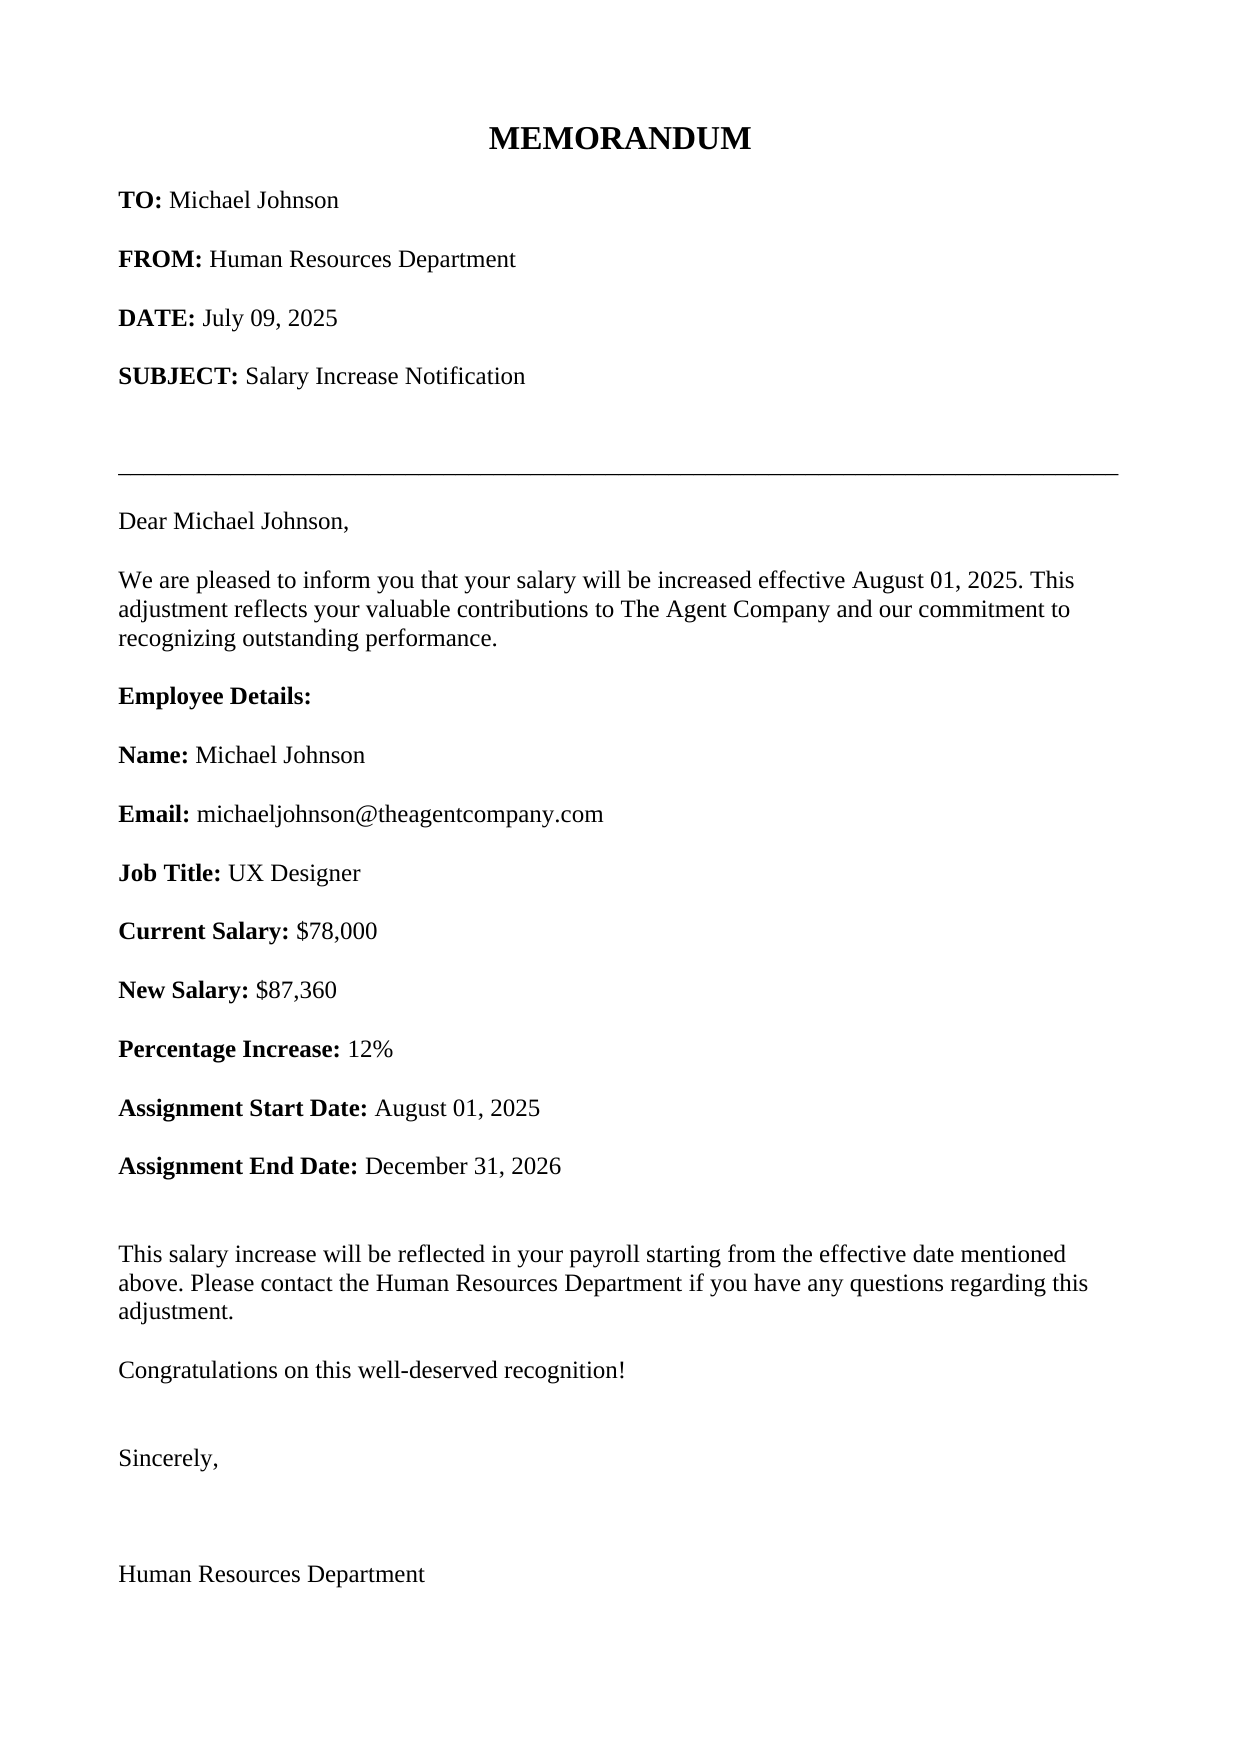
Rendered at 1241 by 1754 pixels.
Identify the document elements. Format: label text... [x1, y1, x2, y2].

text SUBJECT: Salary Increase Notification [118, 361, 1122, 390]
text Congratulations on this well-deserved recognition! [118, 1355, 1122, 1384]
text Sincerely, [118, 1443, 1122, 1471]
text Employee Details: [118, 681, 1122, 710]
text Dear Michael Johnson, [118, 506, 1122, 535]
text DATE: July 09, 2025 [118, 303, 1122, 331]
text Human Resources Department [118, 1559, 1122, 1588]
text Percentage Increase: 12% [118, 1034, 1122, 1063]
text Job Title: UX Designer [118, 858, 1122, 886]
text We are pleased to inform you that your salary will be increased effective August 01, 2025. This adjustment reflects your valuable contributions to The Agent Company and our commitment to recognizing outstanding performance. [118, 565, 1122, 651]
text New Salary: $87,360 [118, 975, 1122, 1004]
text FROM: Human Resources Department [118, 244, 1122, 273]
text Assignment Start Date: August 01, 2025 [118, 1093, 1122, 1121]
text Name: Michael Johnson [118, 740, 1122, 769]
text Assignment End Date: December 31, 2026 [118, 1151, 1122, 1180]
text Email: michaeljohnson@theagentcompany.com [118, 799, 1122, 828]
text MEMORANDUM [118, 118, 1122, 156]
text ________________________________________________________________________________ [118, 449, 1122, 478]
text Current Salary: $78,000 [118, 916, 1122, 945]
text TO: Michael Johnson [118, 185, 1122, 214]
text This salary increase will be reflected in your payroll starting from the effective date mentioned above. Please contact the Human Resources Department if you have any questions regarding this adjustment. [118, 1239, 1122, 1325]
